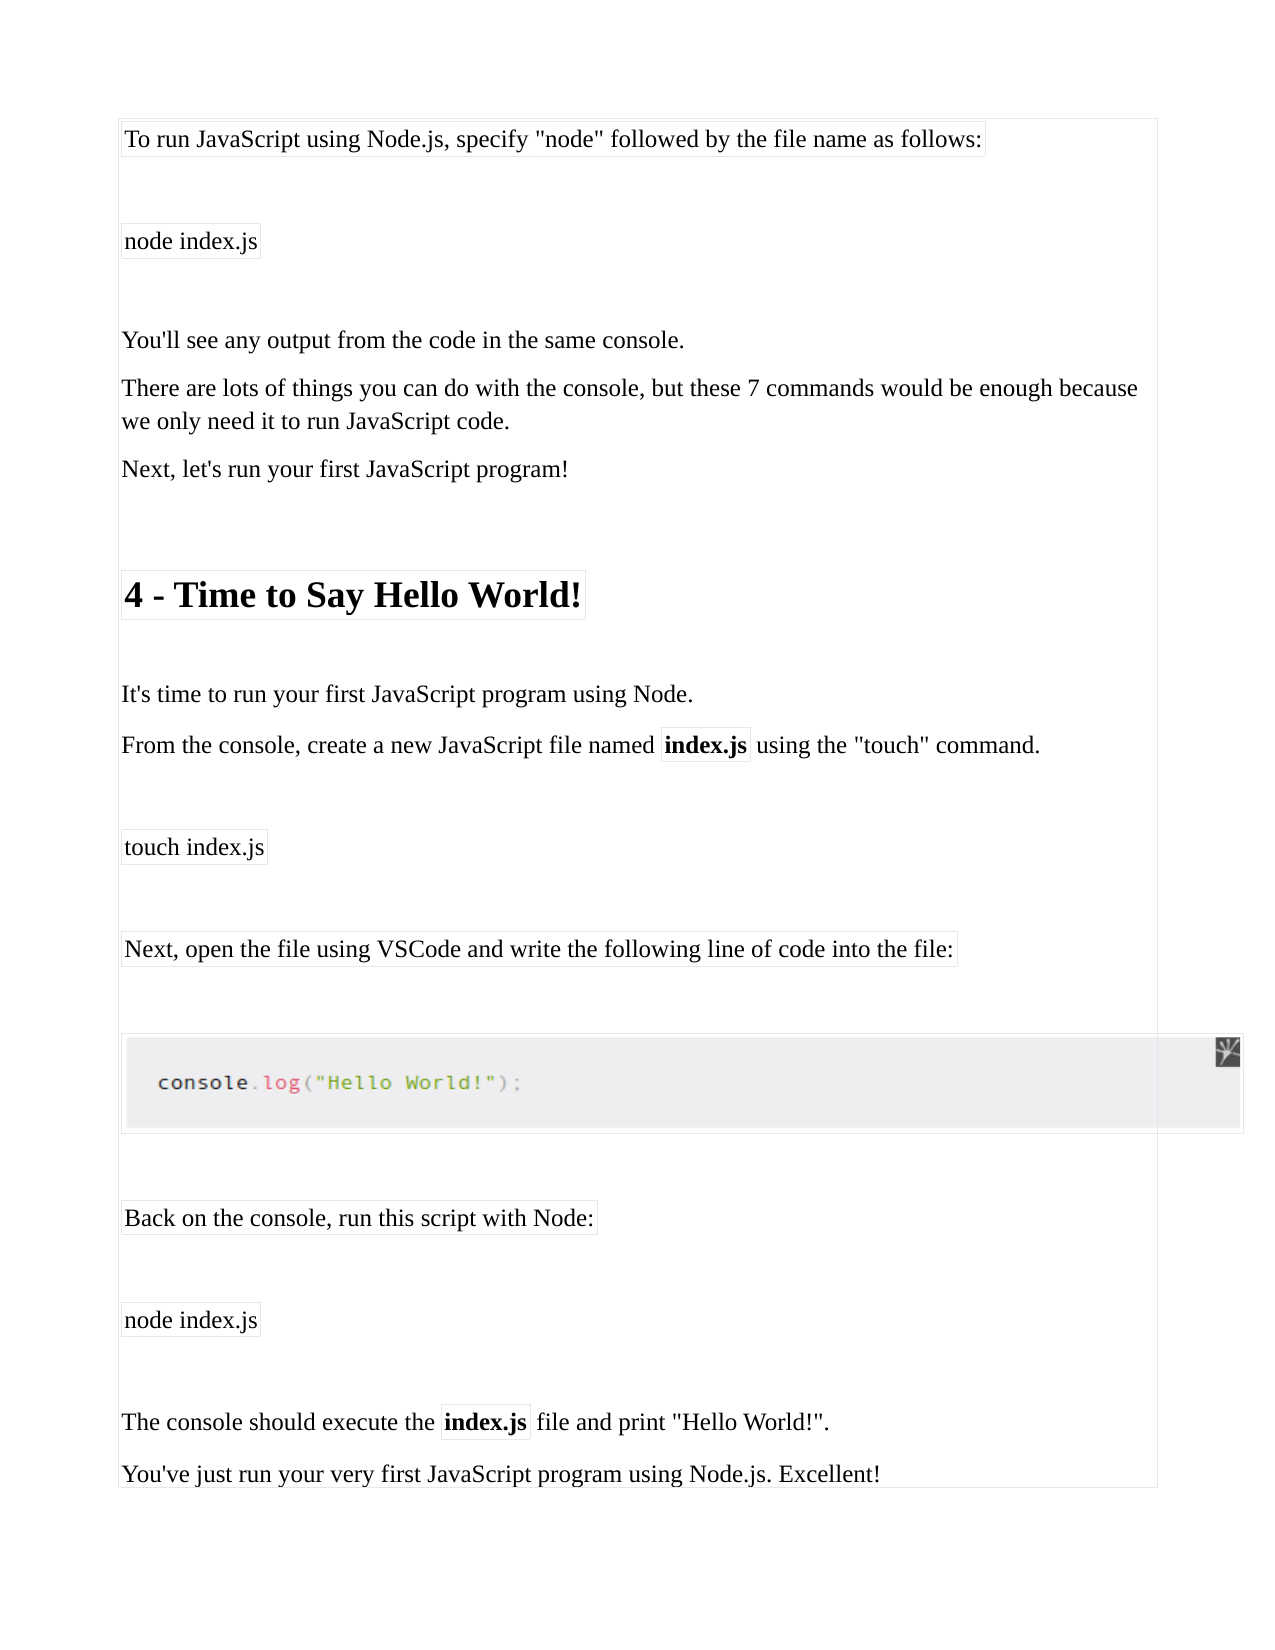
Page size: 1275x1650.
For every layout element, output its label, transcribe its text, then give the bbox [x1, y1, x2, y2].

picture [1158, 1036, 1241, 1131]
text node index.js [119, 220, 1157, 258]
text Back on the console, run this script with Node: [119, 1197, 1157, 1234]
text Next, open the file using VSCode and write the following line of code into the file: [119, 928, 1157, 966]
picture [124, 1036, 1157, 1131]
subtitle 4 - Time to Say Hello World! [119, 567, 1157, 619]
text From the console, create a new JavaScript file named index.js using the "touch" command. [119, 724, 1157, 761]
text You've just run your very first JavaScript program using Node.js. Excellent! [119, 1456, 1157, 1487]
text You'll see any output from the code in the same console. [119, 322, 1157, 354]
text To run JavaScript using Node.js, specify "node" followed by the file name as follows: [119, 119, 1157, 156]
text node index.js [119, 1299, 1157, 1337]
text touch index.js [119, 826, 1157, 864]
text Next, let's run your first JavaScript program! [119, 451, 1157, 482]
text There are lots of things you can do with the console, but these 7 commands would be enough because we only need it to run JavaScript code. [119, 370, 1157, 435]
text It's time to run your first JavaScript program using Node. [119, 676, 1157, 708]
text The console should execute the index.js file and print "Hello World!". [119, 1401, 1157, 1439]
